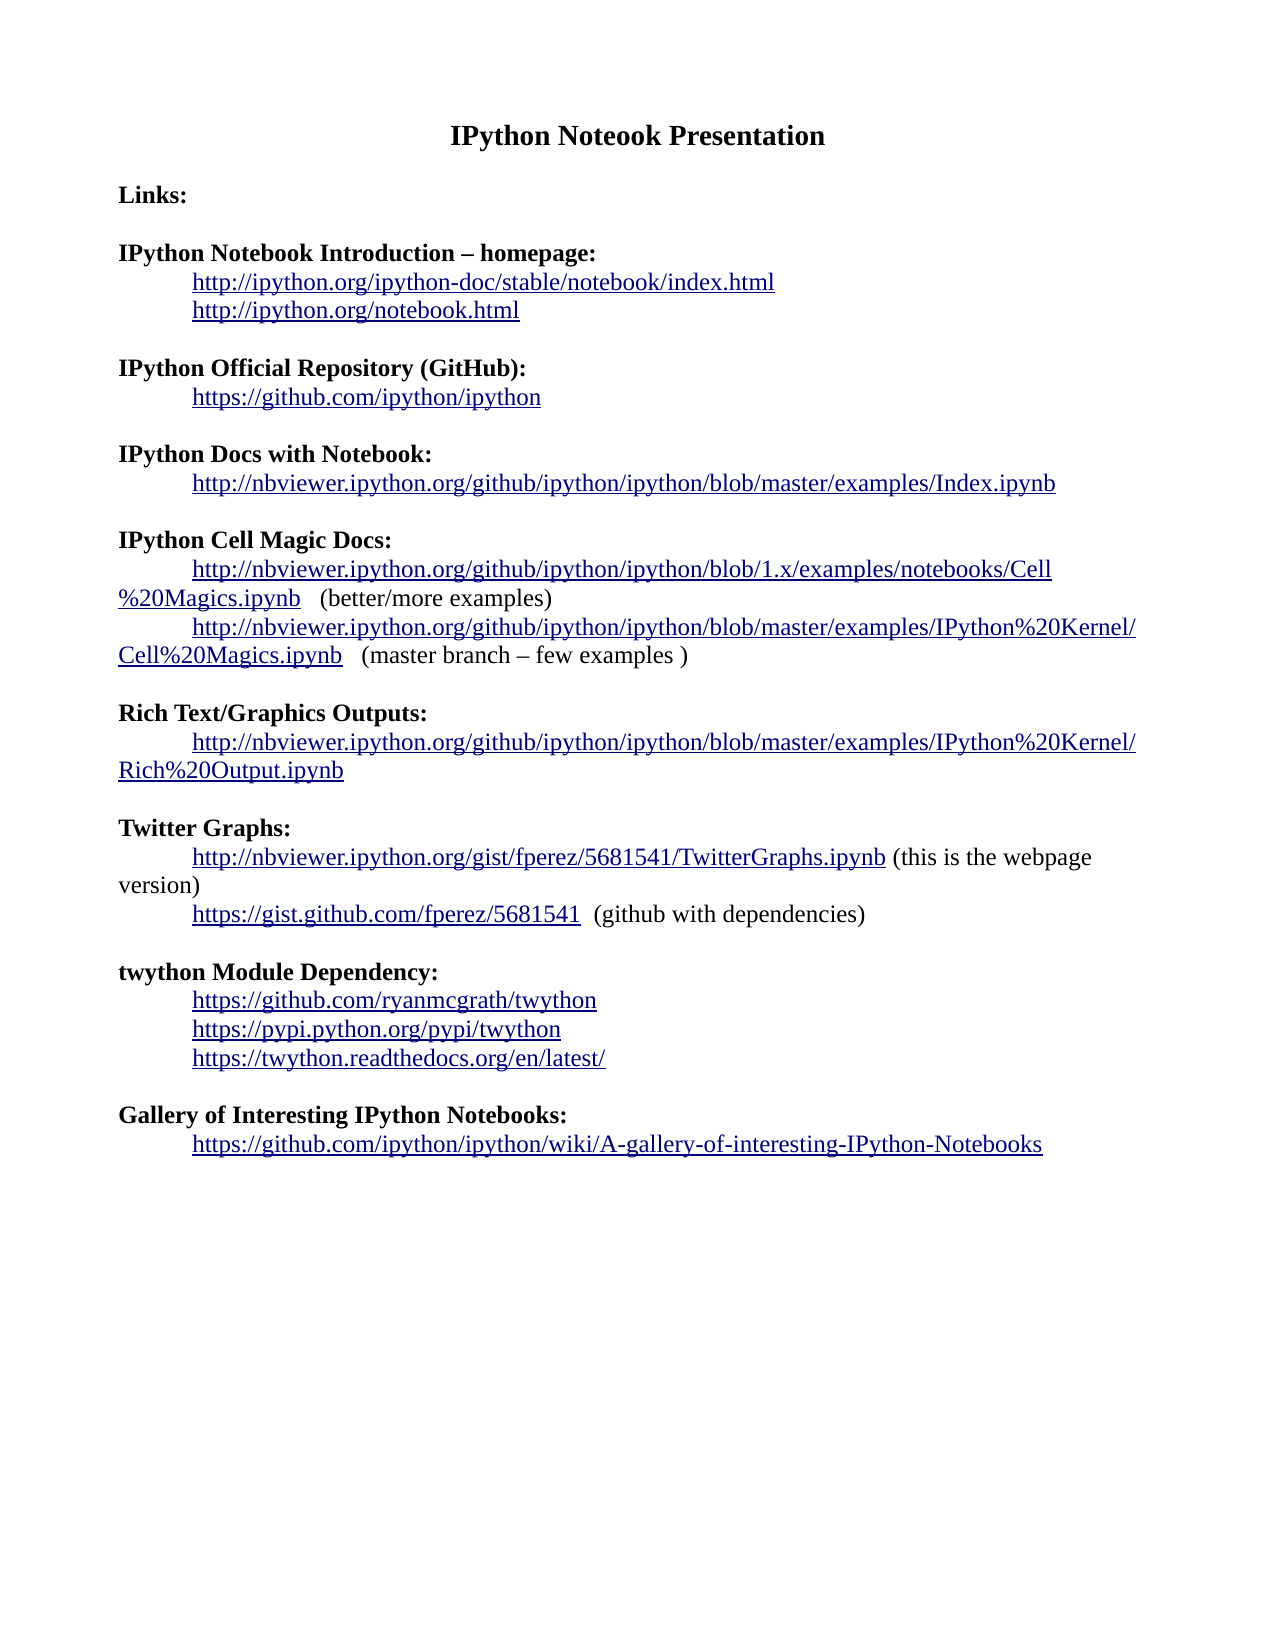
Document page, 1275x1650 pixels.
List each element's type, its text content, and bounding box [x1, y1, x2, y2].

text https://gist.github.com/fperez/5681541 (github with dependencies) [118, 899, 1157, 928]
text http://ipython.org/notebook.html [118, 295, 1157, 324]
text http://nbviewer.ipython.org/gist/fperez/5681541/TwitterGraphs.ipynb (this is the webpage version) [118, 842, 1157, 899]
text https://github.com/ryanmcgrath/twython [118, 985, 1157, 1014]
text http://nbviewer.ipython.org/github/ipython/ipython/blob/master/examples/Index.ipynb [118, 468, 1157, 497]
text IPython Docs with Notebook: [118, 439, 1157, 468]
text Twitter Graphs: [118, 813, 1157, 842]
text twython Module Dependency: [118, 957, 1157, 985]
text IPython Official Repository (GitHub): [118, 353, 1157, 382]
text https://pypi.python.org/pypi/twython [118, 1014, 1157, 1043]
text http://nbviewer.ipython.org/github/ipython/ipython/blob/1.x/examples/notebooks/Cell%20Magics.ipynb (better/more examples) [118, 554, 1157, 612]
text IPython Notebook Introduction – homepage: [118, 238, 1157, 267]
text http://nbviewer.ipython.org/github/ipython/ipython/blob/master/examples/IPython%20Kernel/Rich%20Output.ipynb [118, 727, 1157, 784]
text IPython Noteook Presentation [118, 118, 1157, 152]
text https://twython.readthedocs.org/en/latest/ [118, 1043, 1157, 1072]
text Links: [118, 180, 1157, 209]
text https://github.com/ipython/ipython/wiki/A-gallery-of-interesting-IPython-Notebooks [118, 1129, 1157, 1158]
text Gallery of Interesting IPython Notebooks: [118, 1100, 1157, 1129]
text Rich Text/Graphics Outputs: [118, 698, 1157, 727]
text IPython Cell Magic Docs: [118, 525, 1157, 554]
text http://nbviewer.ipython.org/github/ipython/ipython/blob/master/examples/IPython%20Kernel/Cell%20Magics.ipynb (master branch – few examples ) [118, 612, 1157, 669]
text https://github.com/ipython/ipython [118, 382, 1157, 410]
text http://ipython.org/ipython-doc/stable/notebook/index.html [118, 267, 1157, 295]
